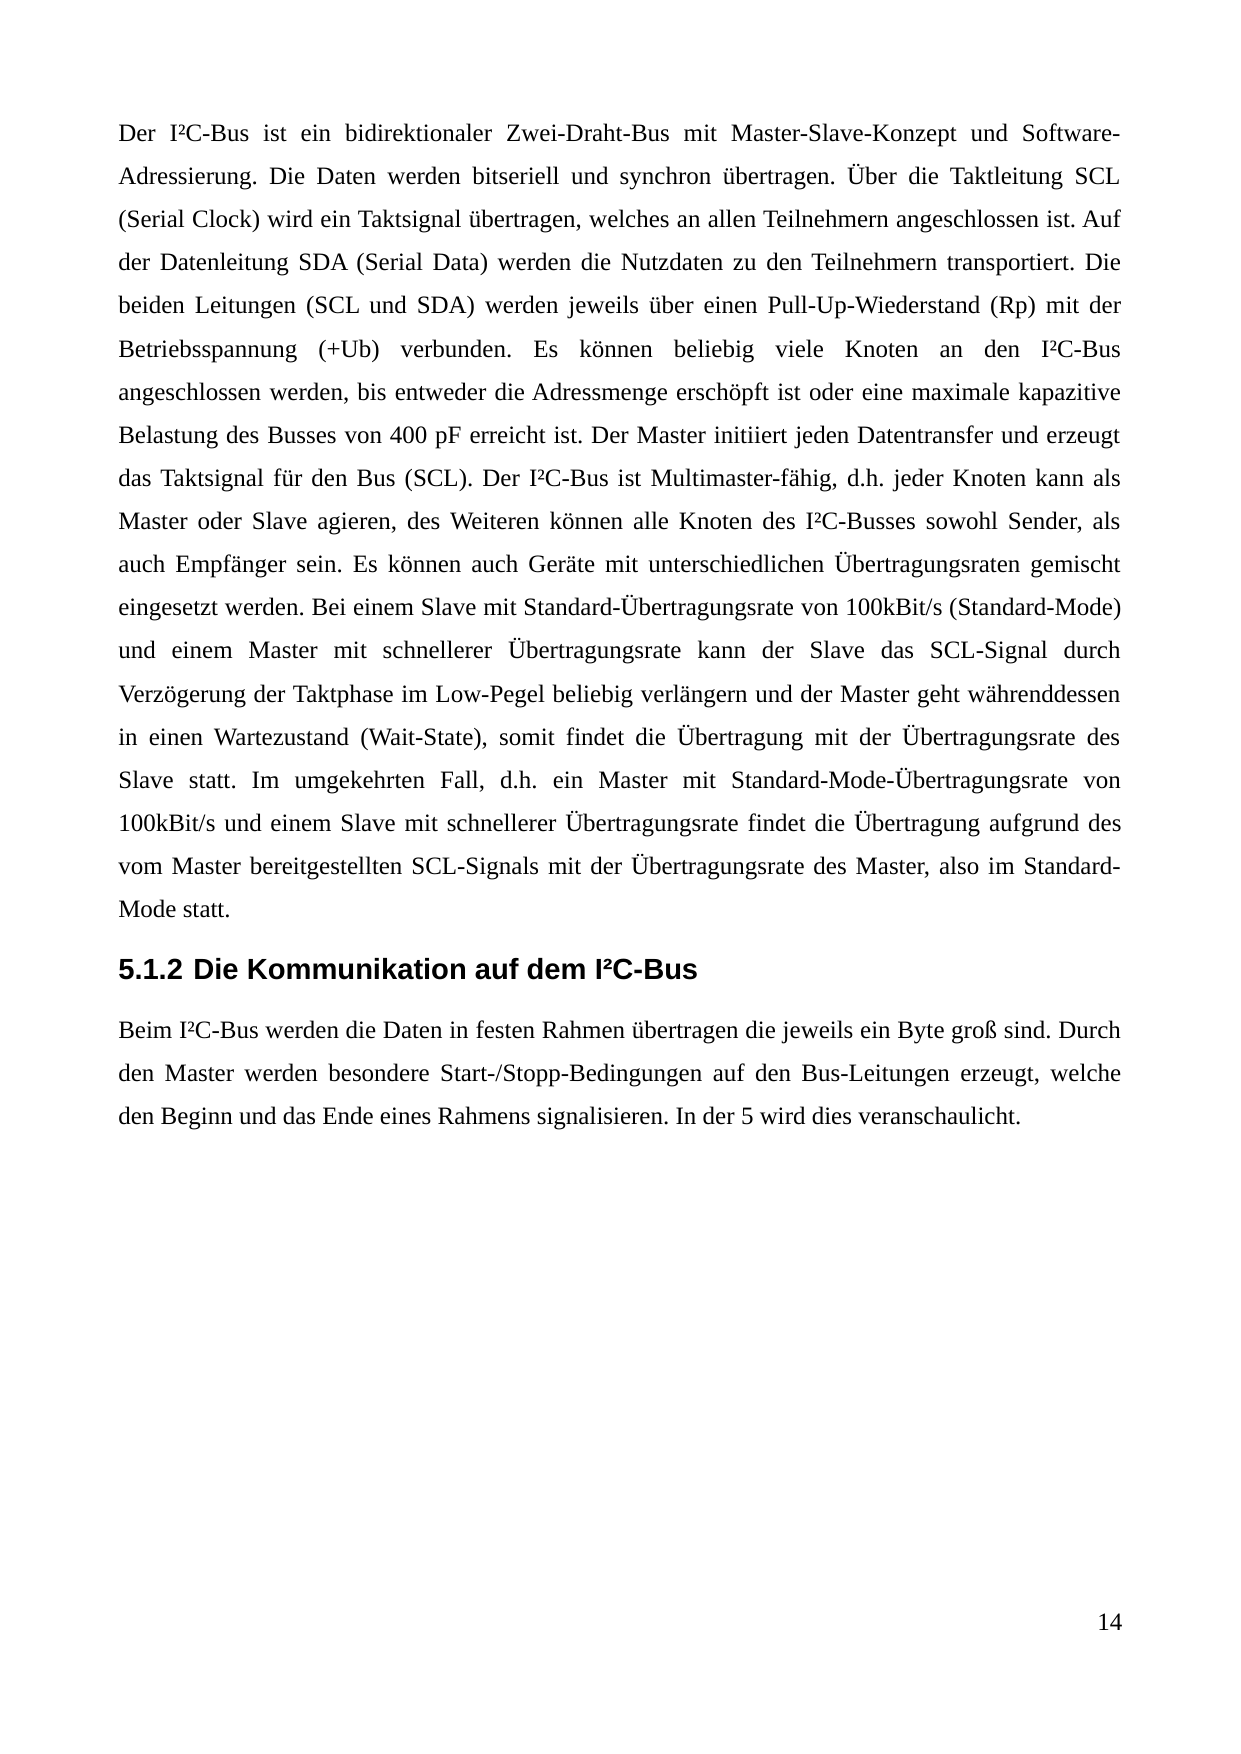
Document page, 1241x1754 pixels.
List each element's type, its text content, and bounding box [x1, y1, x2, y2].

text Beim I²C-Bus werden die Daten in festen Rahmen übertragen die jeweils ein Byte groß sind. Durch den Master werden besondere Start-/Stopp-Bedingungen auf den Bus-Leitungen erzeugt, welche den Beginn und das Ende eines Rahmens signalisieren. In der Abbildung 5 wird dies veranschaulicht. [118, 1015, 1122, 1130]
text Der I²C-Bus ist ein bidirektionaler Zwei-Draht-Bus mit Master-Slave-Konzept und Software-Adressierung. Die Daten werden bitseriell und synchron übertragen. Über die Taktleitung SCL (Serial Clock) wird ein Taktsignal übertragen, welches an allen Teilnehmern angeschlossen ist. Auf der Datenleitung SDA (Serial Data) werden die Nutzdaten zu den Teilnehmern transportiert. Die beiden Leitungen (SCL und SDA) werden jeweils über einen Pull-Up-Wiederstand (Rp) mit der Betriebsspannung (+Ub) verbunden. Es können beliebig viele Knoten an den I²C-Bus angeschlossen werden, bis entweder die Adressmenge erschöpft ist oder eine maximale kapazitive Belastung des Busses von 400 pF erreicht ist. Der Master initiiert jeden Datentransfer und erzeugt das Taktsignal für den Bus (SCL). Der I²C-Bus ist Multimaster-fähig, d.h. jeder Knoten kann als Master oder Slave agieren, des Weiteren können alle Knoten des I²C-Busses sowohl Sender, als auch Empfänger sein. Es können auch Geräte mit unterschiedlichen Übertragungsraten gemischt eingesetzt werden. Bei einem Slave mit Standard-Übertragungsrate von 100kBit/s (Standard-Mode) und einem Master mit schnellerer Übertragungsrate kann der Slave das SCL-Signal durch Verzögerung der Taktphase im Low-Pegel beliebig verlängern und der Master geht währenddessen in einen Wartezustand (Wait-State), somit findet die Übertragung mit der Übertragungsrate des Slave statt. Im umgekehrten Fall, d.h. ein Master mit Standard-Mode-Übertragungsrate von 100kBit/s und einem Slave mit schnellerer Übertragungsrate findet die Übertragung aufgrund des vom Master bereitgestellten SCL-Signals mit der Übertragungsrate des Master, also im Standard-Mode statt. [118, 118, 1122, 923]
subtitle Die Kommunikation auf dem I²C-Bus [118, 952, 1122, 986]
